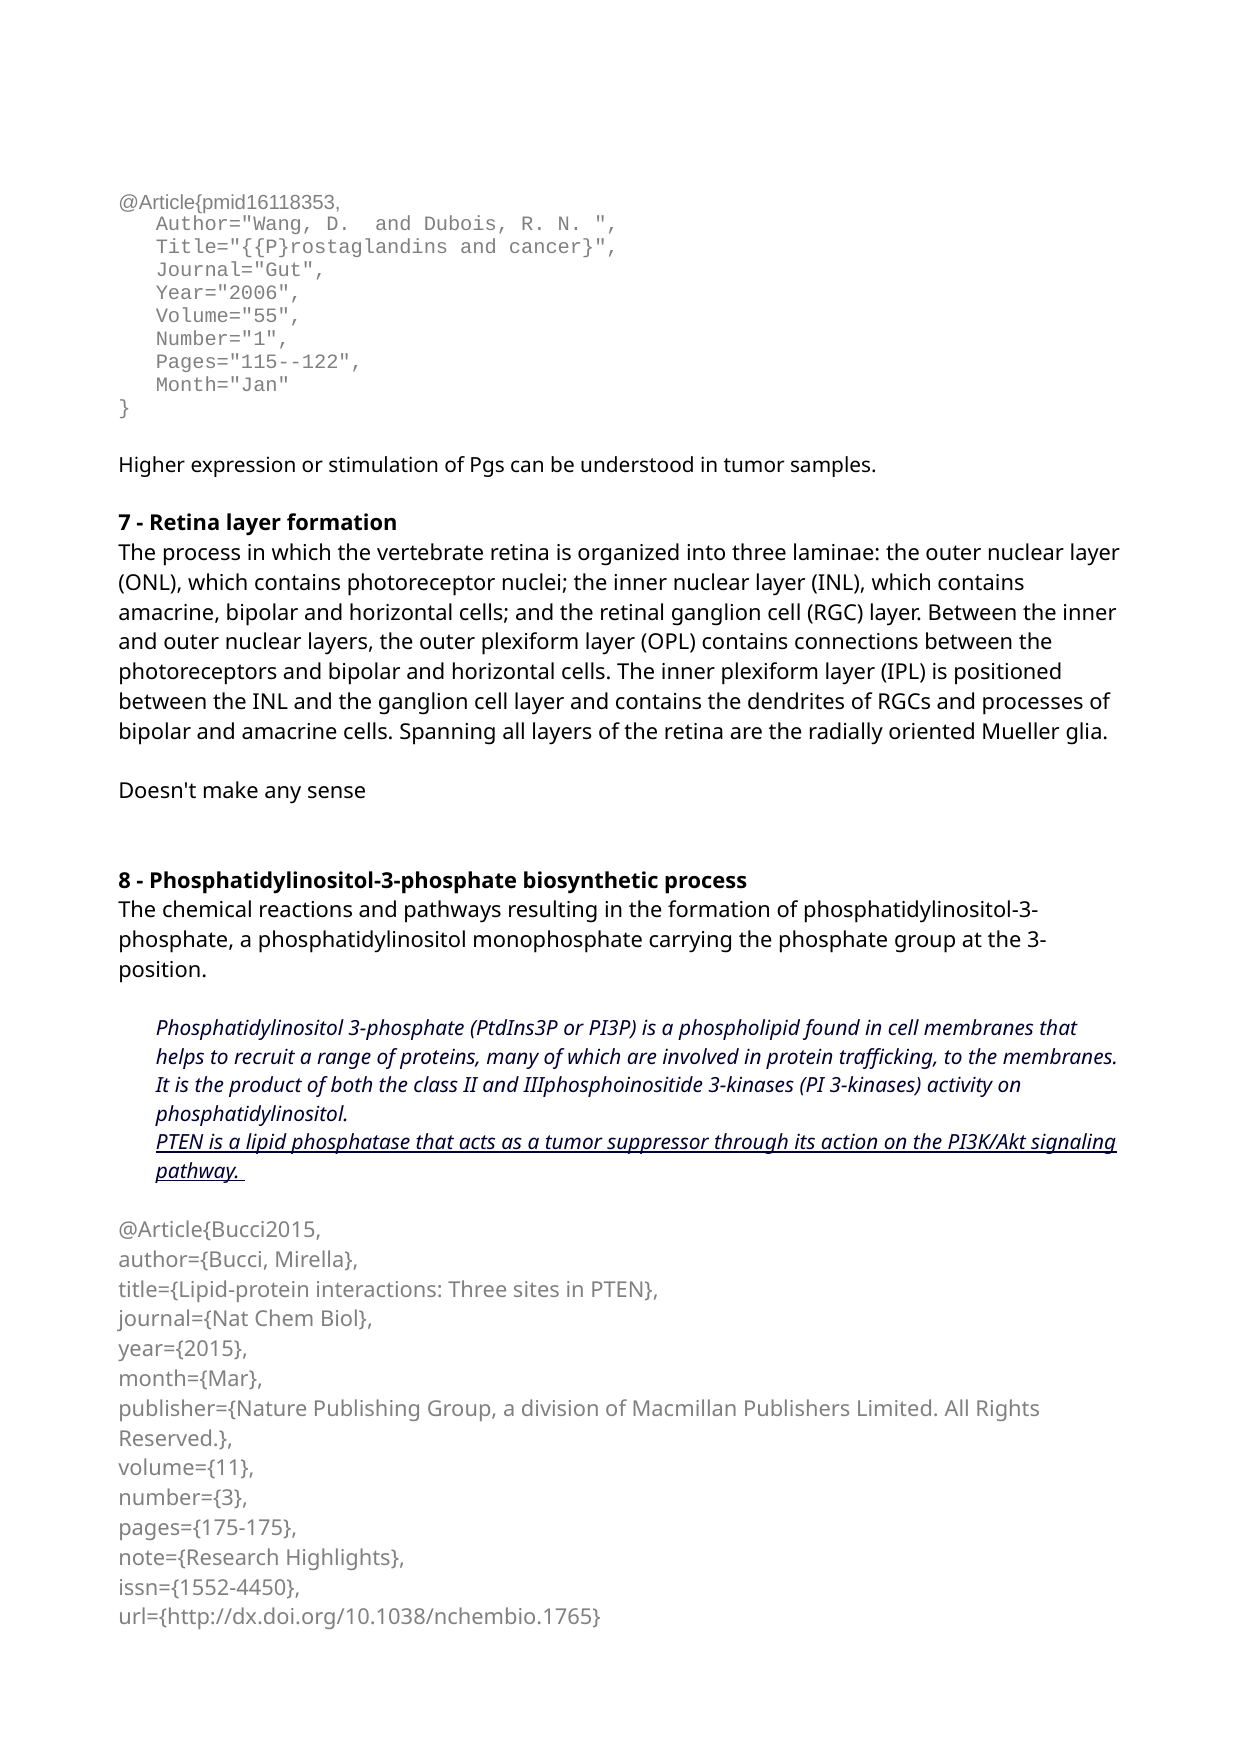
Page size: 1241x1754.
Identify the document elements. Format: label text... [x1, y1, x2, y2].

text Phosphatidylinositol 3-phosphate (PtdIns3P or PI3P) is a phospholipid found in cell membranes that helps to recruit a range of proteins, many of which are involved in protein trafficking, to the membranes. It is the product of both the class II and IIIphosphoinositide 3-kinases (PI 3-kinases) activity on phosphatidylinositol. [156, 1013, 1122, 1127]
text volume={11}, [118, 1452, 1122, 1482]
text year={2015}, [118, 1333, 1122, 1363]
text Number="1", [118, 329, 1122, 352]
text Volume="55", [118, 306, 1122, 329]
text Pages="115--122", [118, 352, 1122, 375]
text } [118, 398, 1122, 421]
text url={http://dx.doi.org/10.1038/nchembio.1765} [118, 1601, 1122, 1631]
text pages={175-175}, [118, 1512, 1122, 1542]
text The process in which the vertebrate retina is organized into three laminae: the outer nuclear layer (ONL), which contains photoreceptor nuclei; the inner nuclear layer (INL), which contains amacrine, bipolar and horizontal cells; and the retinal ganglion cell (RGC) layer. Between the inner and outer nuclear layers, the outer plexiform layer (OPL) contains connections between the photoreceptors and bipolar and horizontal cells. The inner plexiform layer (IPL) is positioned between the INL and the ganglion cell layer and contains the dendrites of RGCs and processes of bipolar and amacrine cells. Spanning all layers of the retina are the radially oriented Mueller glia. [118, 537, 1122, 745]
text Title="{{P}rostaglandins and cancer}", [118, 237, 1122, 259]
text Doesn't make any sense [118, 775, 1122, 805]
text 7 - Retina layer formation [118, 507, 1122, 537]
text Author="Wang, D. and Dubois, R. N. ", [118, 213, 1122, 237]
text Higher expression or stimulation of Pgs can be understood in tumor samples. [118, 450, 1122, 479]
text Journal="Gut", [118, 259, 1122, 283]
text PTEN is a lipid phosphatase that acts as a tumor suppressor through its action on the PI3K/Akt signaling pathway. [156, 1127, 1122, 1184]
text title={Lipid-protein interactions: Three sites in PTEN}, [118, 1273, 1122, 1303]
text publisher={Nature Publishing Group, a division of Macmillan Publishers Limited. All Rights Reserved.}, [118, 1393, 1122, 1452]
text note={Research Highlights}, [118, 1542, 1122, 1571]
text author={Bucci, Mirella}, [118, 1244, 1122, 1273]
text 8 - Phosphatidylinositol-3-phosphate biosynthetic process [118, 864, 1122, 894]
text month={Mar}, [118, 1363, 1122, 1393]
text @Article{Bucci2015, [118, 1214, 1122, 1244]
text issn={1552-4450}, [118, 1571, 1122, 1601]
text The chemical reactions and pathways resulting in the formation of phosphatidylinositol-3-phosphate, a phosphatidylinositol monophosphate carrying the phosphate group at the 3-position. [118, 894, 1122, 984]
text journal={Nat Chem Biol}, [118, 1303, 1122, 1333]
text number={3}, [118, 1482, 1122, 1512]
text Month="Jan" [118, 375, 1122, 398]
text @Article{pmid16118353, [118, 190, 1122, 213]
text Year="2006", [118, 283, 1122, 306]
